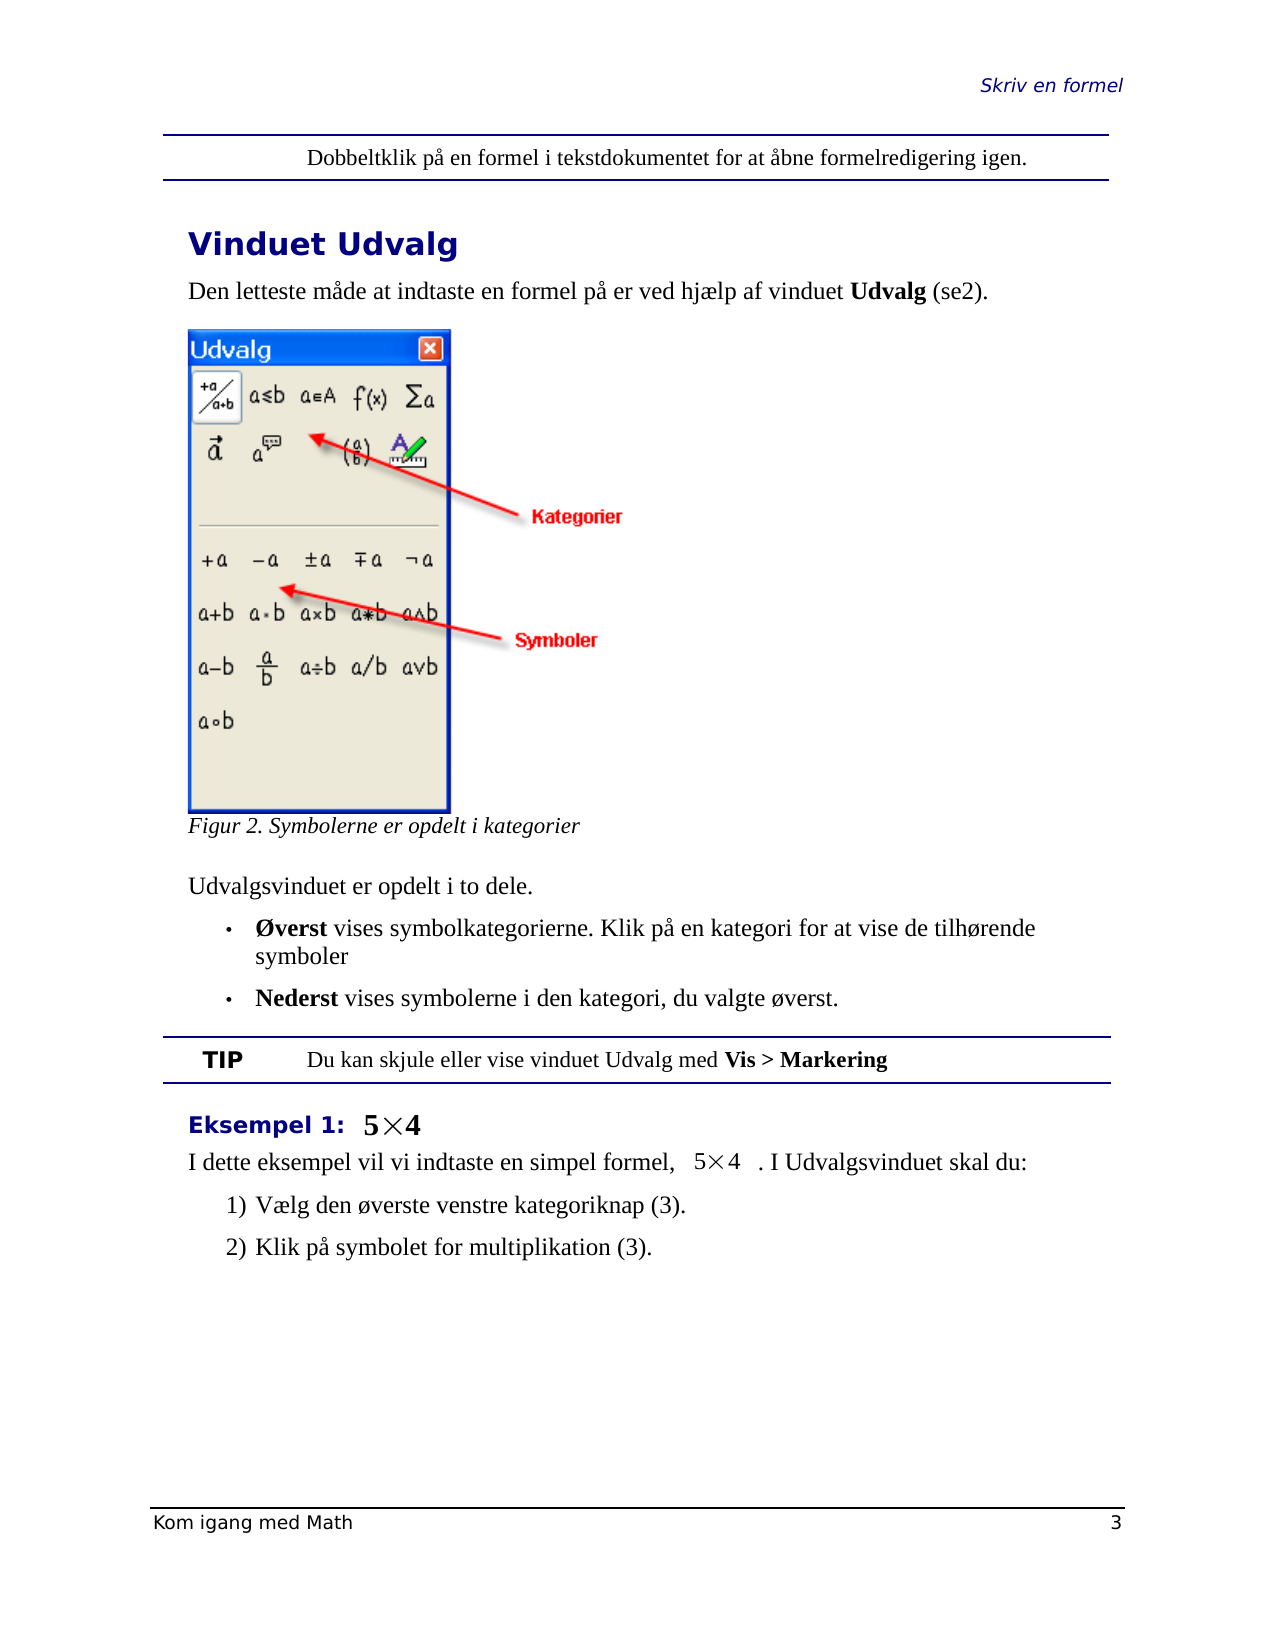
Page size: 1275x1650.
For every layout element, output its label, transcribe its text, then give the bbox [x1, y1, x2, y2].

text Den letteste måde at indtaste en formel på er ved hjælp af vinduet Udvalg (seFigur 2). [188, 277, 1125, 857]
subtitle Eksempel 1: [188, 1108, 1125, 1142]
list Øverst vises symbolkategorierne. Klik på en kategori for at vise de tilhørende symboler [226, 914, 1125, 970]
text Figur 2. Symbolerne er opdelt i kategorier [188, 814, 629, 839]
table_header TIP [163, 1038, 283, 1082]
table_header [163, 136, 283, 179]
table_header Du kan skjule eller vise vinduet Udvalg med Vis > Markering [283, 1038, 1111, 1082]
table_header Dobbeltklik på en formel i tekstdokumentet for at åbne formelredigering igen. [283, 136, 1109, 179]
text Udvalgsvinduet er opdelt i to dele. [188, 872, 1125, 899]
list Vælg den øverste venstre kategoriknap (Figur 3). [226, 1191, 1125, 1218]
list Nederst vises symbolerne i den kategori, du valgte øverst. [226, 984, 1125, 1012]
list Klik på symbolet for multiplikation (Figur 3). [226, 1233, 1125, 1261]
text I dette eksempel vil vi indtaste en simpel formel,. I Udvalgsvinduet skal du: [188, 1148, 1125, 1176]
picture [187, 329, 629, 814]
subtitle Vinduet Udvalg [188, 226, 1125, 262]
